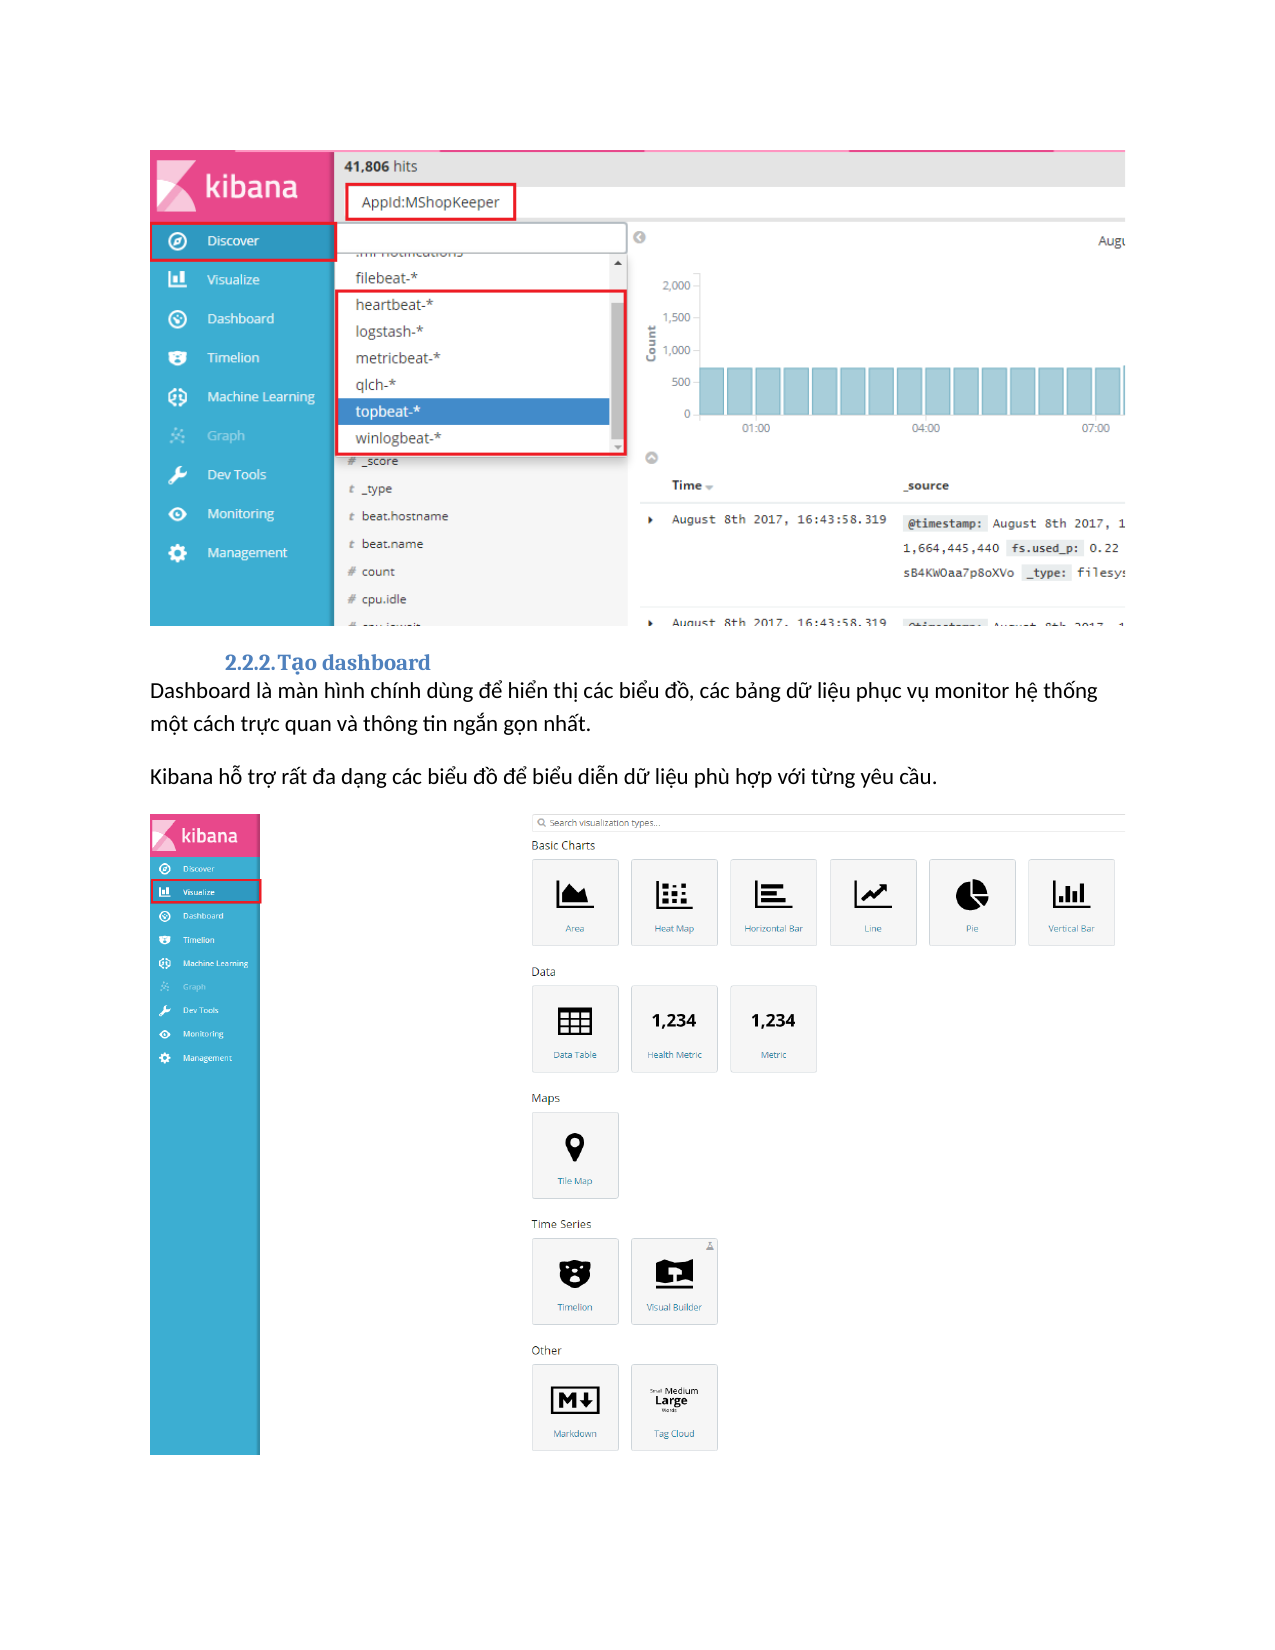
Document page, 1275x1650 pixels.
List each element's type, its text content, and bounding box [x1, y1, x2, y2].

text Dashboard là màn hình chính dùng để hiển thị các biểu đồ, các bảng dữ liệu phục vụ monitor hệ thống một cách trực quan và thông tin ngắn gọn nhất. [150, 677, 1125, 737]
text Kibana hỗ trợ rất đa dạng các biểu đồ để biểu diễn dữ liệu phù hợp với từng yêu cầu. [150, 762, 1125, 790]
picture [150, 814, 1125, 1455]
picture [150, 150, 1125, 626]
subtitle Tạo dashboard [225, 650, 1125, 677]
